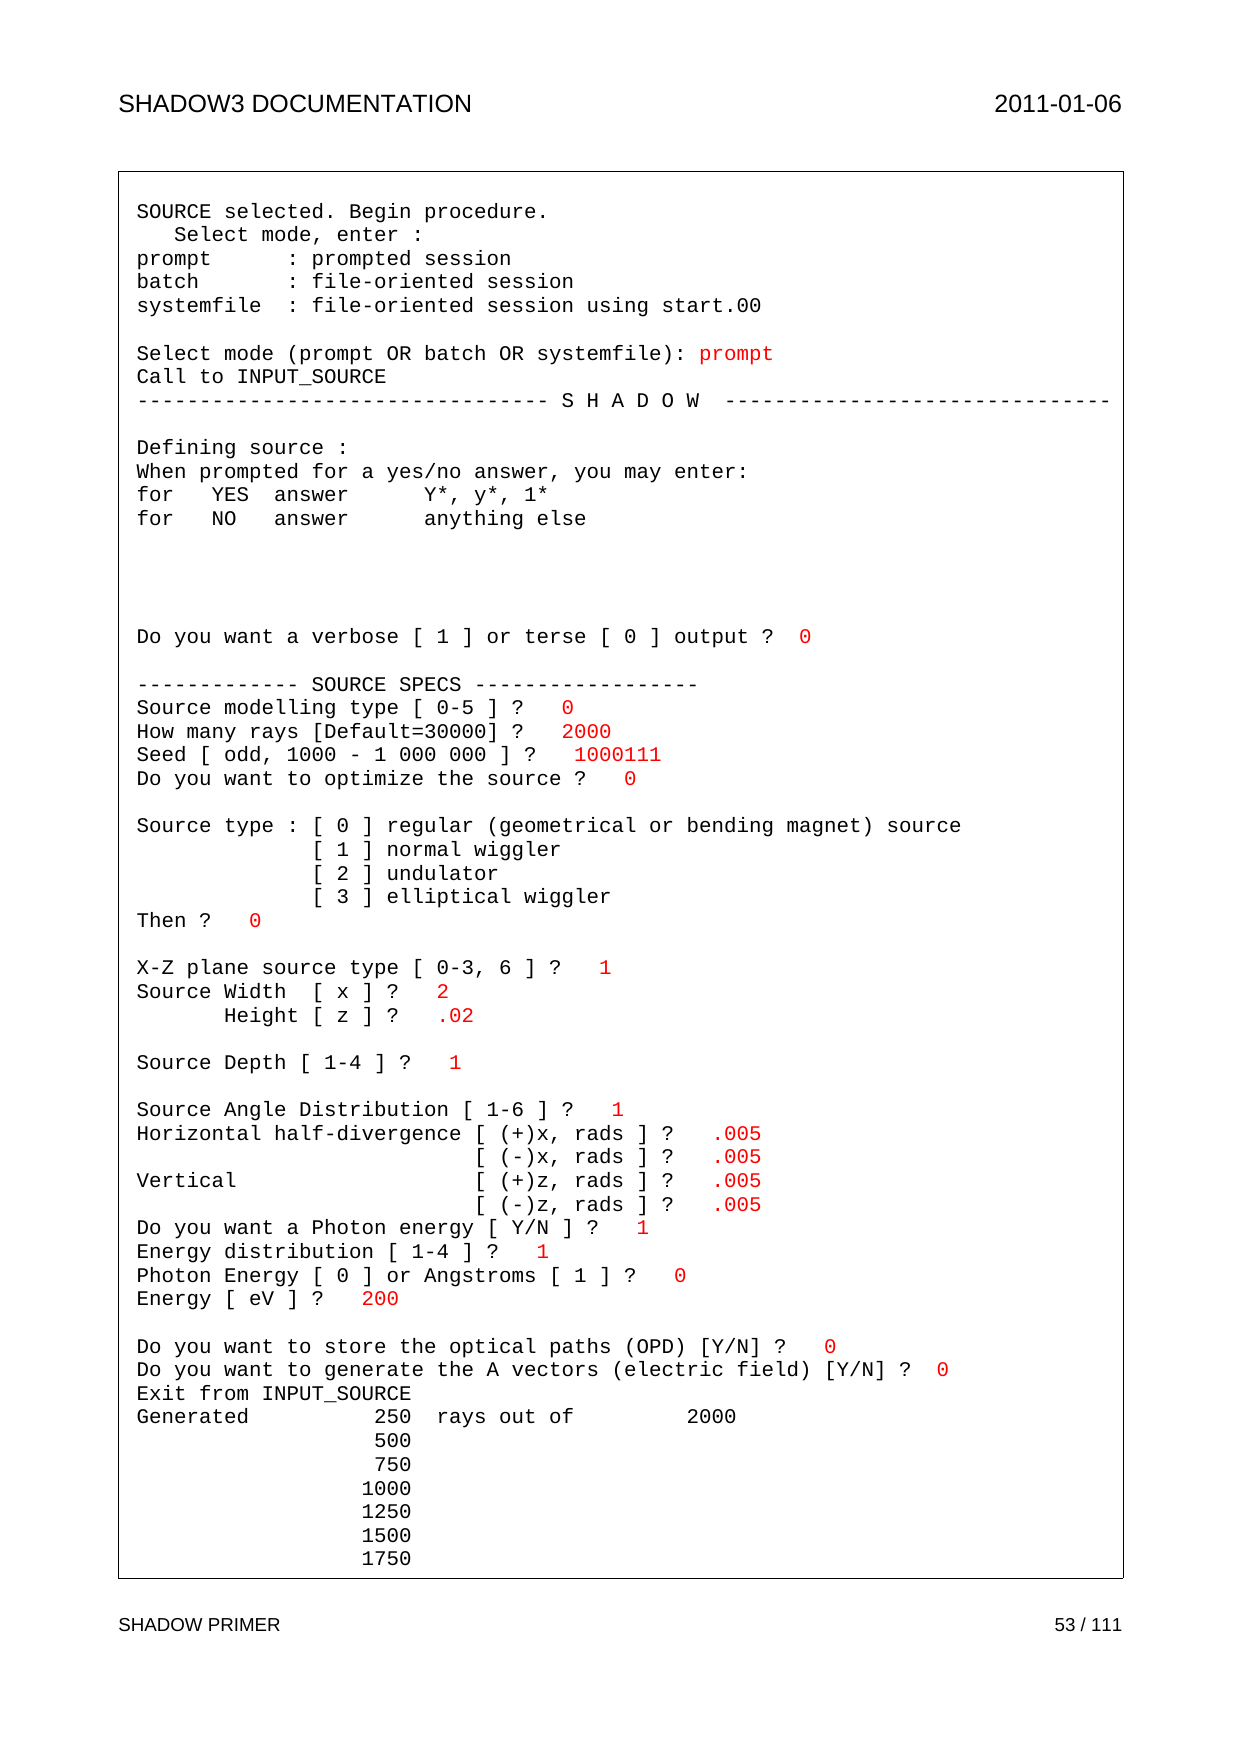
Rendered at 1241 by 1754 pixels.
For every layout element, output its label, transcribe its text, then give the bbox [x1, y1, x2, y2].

table_cell SOURCE selected. Begin procedure. Select mode, enter : prompt : prompted session batch : file-oriented session systemfile : file-oriented session using start.00 Select mode (prompt OR batch OR systemfile): prompt Call to INPUT_SOURCE --------------------------------- S H A D O W ------------------------------- Defining source : When prompted for a yes/no answer, you may enter: for YES answer Y*, y*, 1* for NO answer anything else Do you want a verbose [ 1 ] or terse [ 0 ] output ? 0 ------------- SOURCE SPECS ------------------ Source modelling type [ 0-5 ] ? 0 How many rays [Default=30000] ? 2000 Seed [ odd, 1000 - 1 000 000 ] ? 1000111 Do you want to optimize the source ? 0 Source type : [ 0 ] regular (geometrical or bending magnet) source [ 1 ] normal wiggler [ 2 ] undulator [ 3 ] elliptical wiggler Then ? 0 X-Z plane source type [ 0-3, 6 ] ? 1 Source Width [ x ] ? 2 Height [ z ] ? .02 Source Depth [ 1-4 ] ? 1 Source Angle Distribution [ 1-6 ] ? 1 Horizontal half-divergence [ (+)x, rads ] ? .005 [ (-)x, rads ] ? .005 Vertical [ (+)z, rads ] ? .005 [ (-)z, rads ] ? .005 Do you want a Photon energy [ Y/N ] ? 1 Energy distribution [ 1-4 ] ? 1 Photon Energy [ 0 ] or Angstroms [ 1 ] ? 0 Energy [ eV ] ? 200 Do you want to store the optical paths (OPD) [Y/N] ? 0 Do you want to generate the A vectors (electric field) [Y/N] ? 0 Exit from INPUT_SOURCE Generated 250 rays out of 2000 500 750 1000 1250 1500 1750 [119, 172, 1123, 1578]
